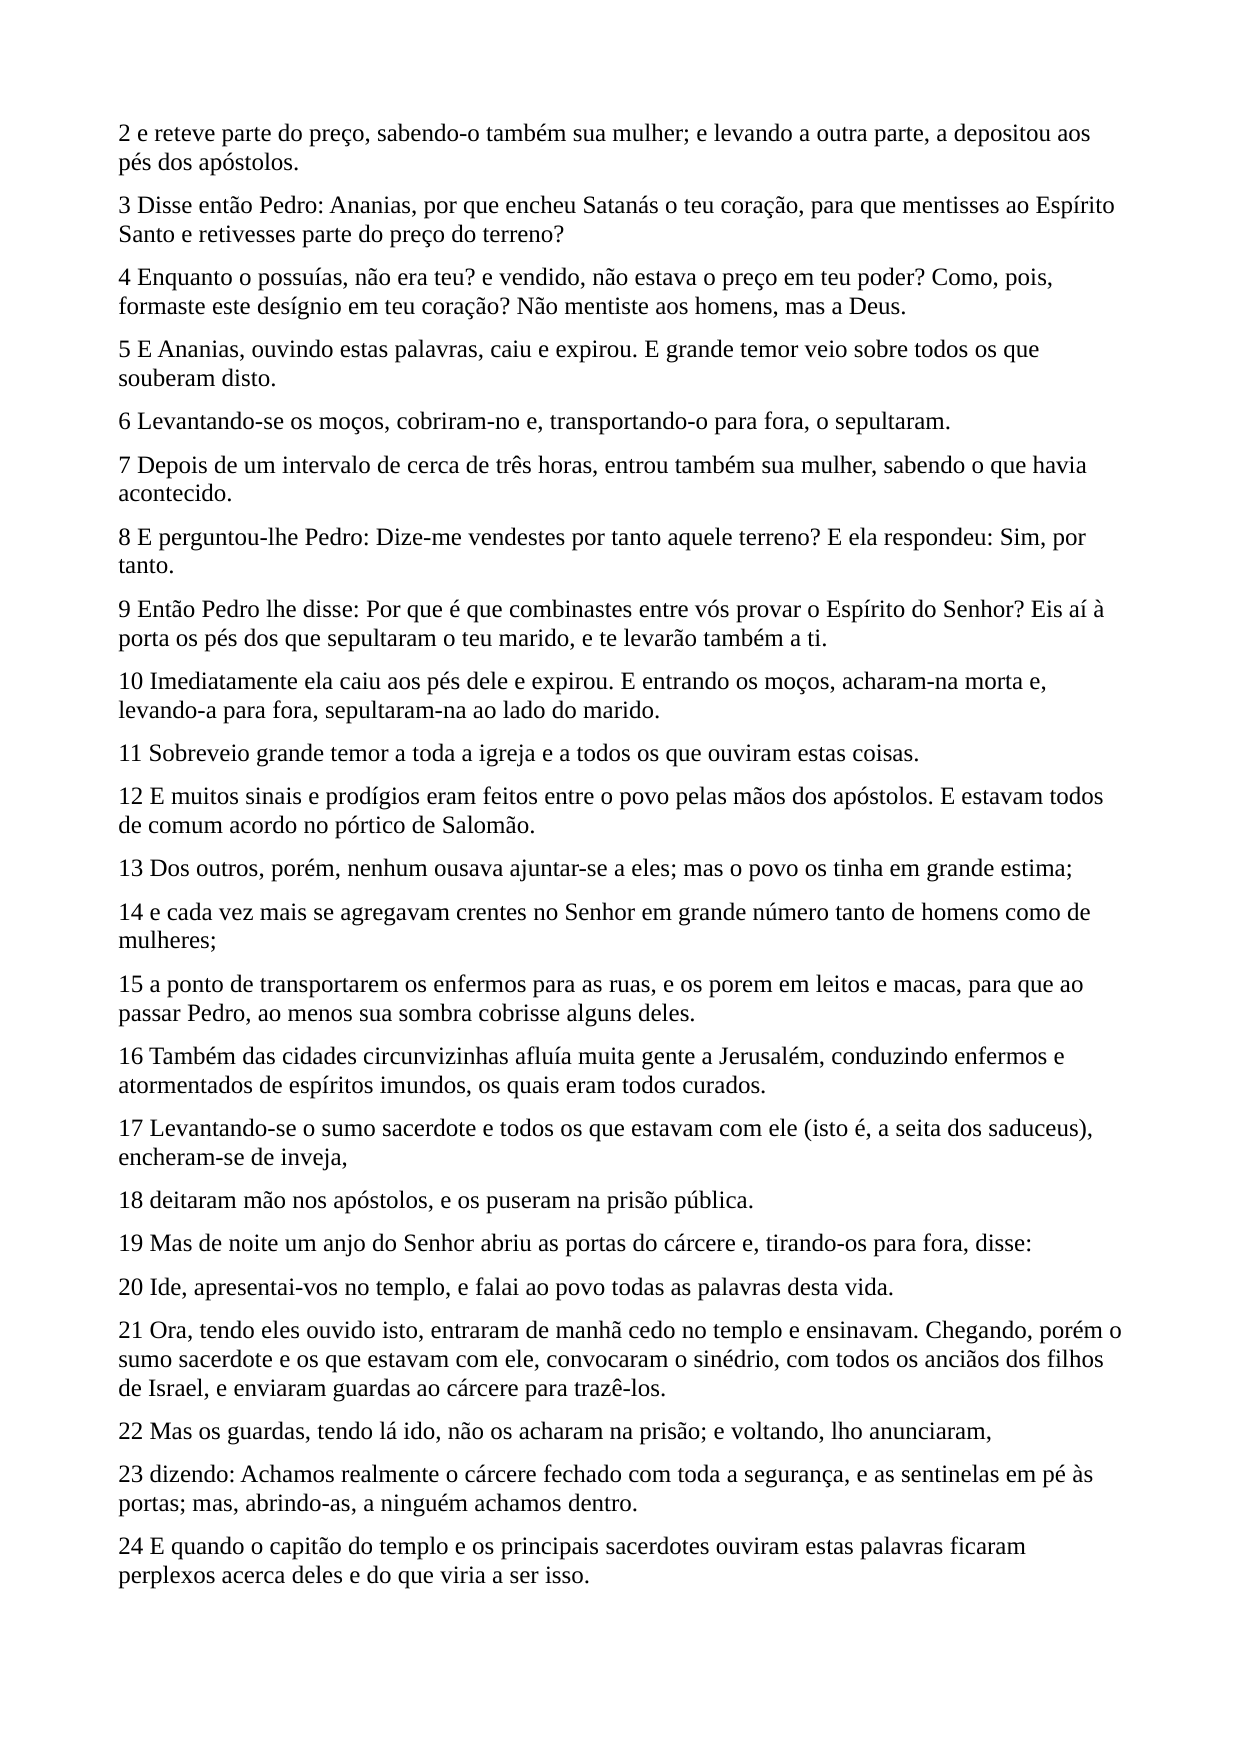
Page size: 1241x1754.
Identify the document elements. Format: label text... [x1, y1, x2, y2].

text 10 Imediatamente ela caiu aos pés dele e expirou. E entrando os moços, acharam-na morta e, levando-a para fora, sepultaram-na ao lado do marido. [118, 666, 1122, 723]
text 3 Disse então Pedro: Ananias, por que encheu Satanás o teu coração, para que mentisses ao Espírito Santo e retivesses parte do preço do terreno? [118, 190, 1122, 248]
text 13 Dos outros, porém, nenhum ousava ajuntar-se a eles; mas o povo os tinha em grande estima; [118, 853, 1122, 882]
text 21 Ora, tendo eles ouvido isto, entraram de manhã cedo no templo e ensinavam. Chegando, porém o sumo sacerdote e os que estavam com ele, convocaram o sinédrio, com todos os anciãos dos filhos de Israel, e enviaram guardas ao cárcere para trazê-los. [118, 1315, 1122, 1401]
text 16 Também das cidades circunvizinhas afluía muita gente a Jerusalém, conduzindo enfermos e atormentados de espíritos imundos, os quais eram todos curados. [118, 1041, 1122, 1098]
text 14 e cada vez mais se agregavam crentes no Senhor em grande número tanto de homens como de mulheres; [118, 897, 1122, 954]
text 4 Enquanto o possuías, não era teu? e vendido, não estava o preço em teu poder? Como, pois, formaste este desígnio em teu coração? Não mentiste aos homens, mas a Deus. [118, 262, 1122, 320]
text 20 Ide, apresentai-vos no templo, e falai ao povo todas as palavras desta vida. [118, 1272, 1122, 1301]
text 15 a ponto de transportarem os enfermos para as ruas, e os porem em leitos e macas, para que ao passar Pedro, ao menos sua sombra cobrisse alguns deles. [118, 969, 1122, 1026]
text 7 Depois de um intervalo de cerca de três horas, entrou também sua mulher, sabendo o que havia acontecido. [118, 450, 1122, 507]
text 8 E perguntou-lhe Pedro: Dize-me vendestes por tanto aquele terreno? E ela respondeu: Sim, por tanto. [118, 522, 1122, 579]
text 18 deitaram mão nos apóstolos, e os puseram na prisão pública. [118, 1185, 1122, 1214]
text 11 Sobreveio grande temor a toda a igreja e a todos os que ouviram estas coisas. [118, 738, 1122, 767]
text 5 E Ananias, ouvindo estas palavras, caiu e expirou. E grande temor veio sobre todos os que souberam disto. [118, 334, 1122, 392]
text 9 Então Pedro lhe disse: Por que é que combinastes entre vós provar o Espírito do Senhor? Eis aí à porta os pés dos que sepultaram o teu marido, e te levarão também a ti. [118, 594, 1122, 651]
text 19 Mas de noite um anjo do Senhor abriu as portas do cárcere e, tirando-os para fora, disse: [118, 1228, 1122, 1257]
text 22 Mas os guardas, tendo lá ido, não os acharam na prisão; e voltando, lho anunciaram, [118, 1416, 1122, 1445]
text 12 E muitos sinais e prodígios eram feitos entre o povo pelas mãos dos apóstolos. E estavam todos de comum acordo no pórtico de Salomão. [118, 781, 1122, 839]
text 17 Levantando-se o sumo sacerdote e todos os que estavam com ele (isto é, a seita dos saduceus), encheram-se de inveja, [118, 1113, 1122, 1171]
text 2 e reteve parte do preço, sabendo-o também sua mulher; e levando a outra parte, a depositou aos pés dos apóstolos. [118, 118, 1122, 176]
text 23 dizendo: Achamos realmente o cárcere fechado com toda a segurança, e as sentinelas em pé às portas; mas, abrindo-as, a ninguém achamos dentro. [118, 1459, 1122, 1517]
text 24 E quando o capitão do templo e os principais sacerdotes ouviram estas palavras ficaram perplexos acerca deles e do que viria a ser isso. [118, 1531, 1122, 1589]
text 6 Levantando-se os moços, cobriram-no e, transportando-o para fora, o sepultaram. [118, 406, 1122, 435]
